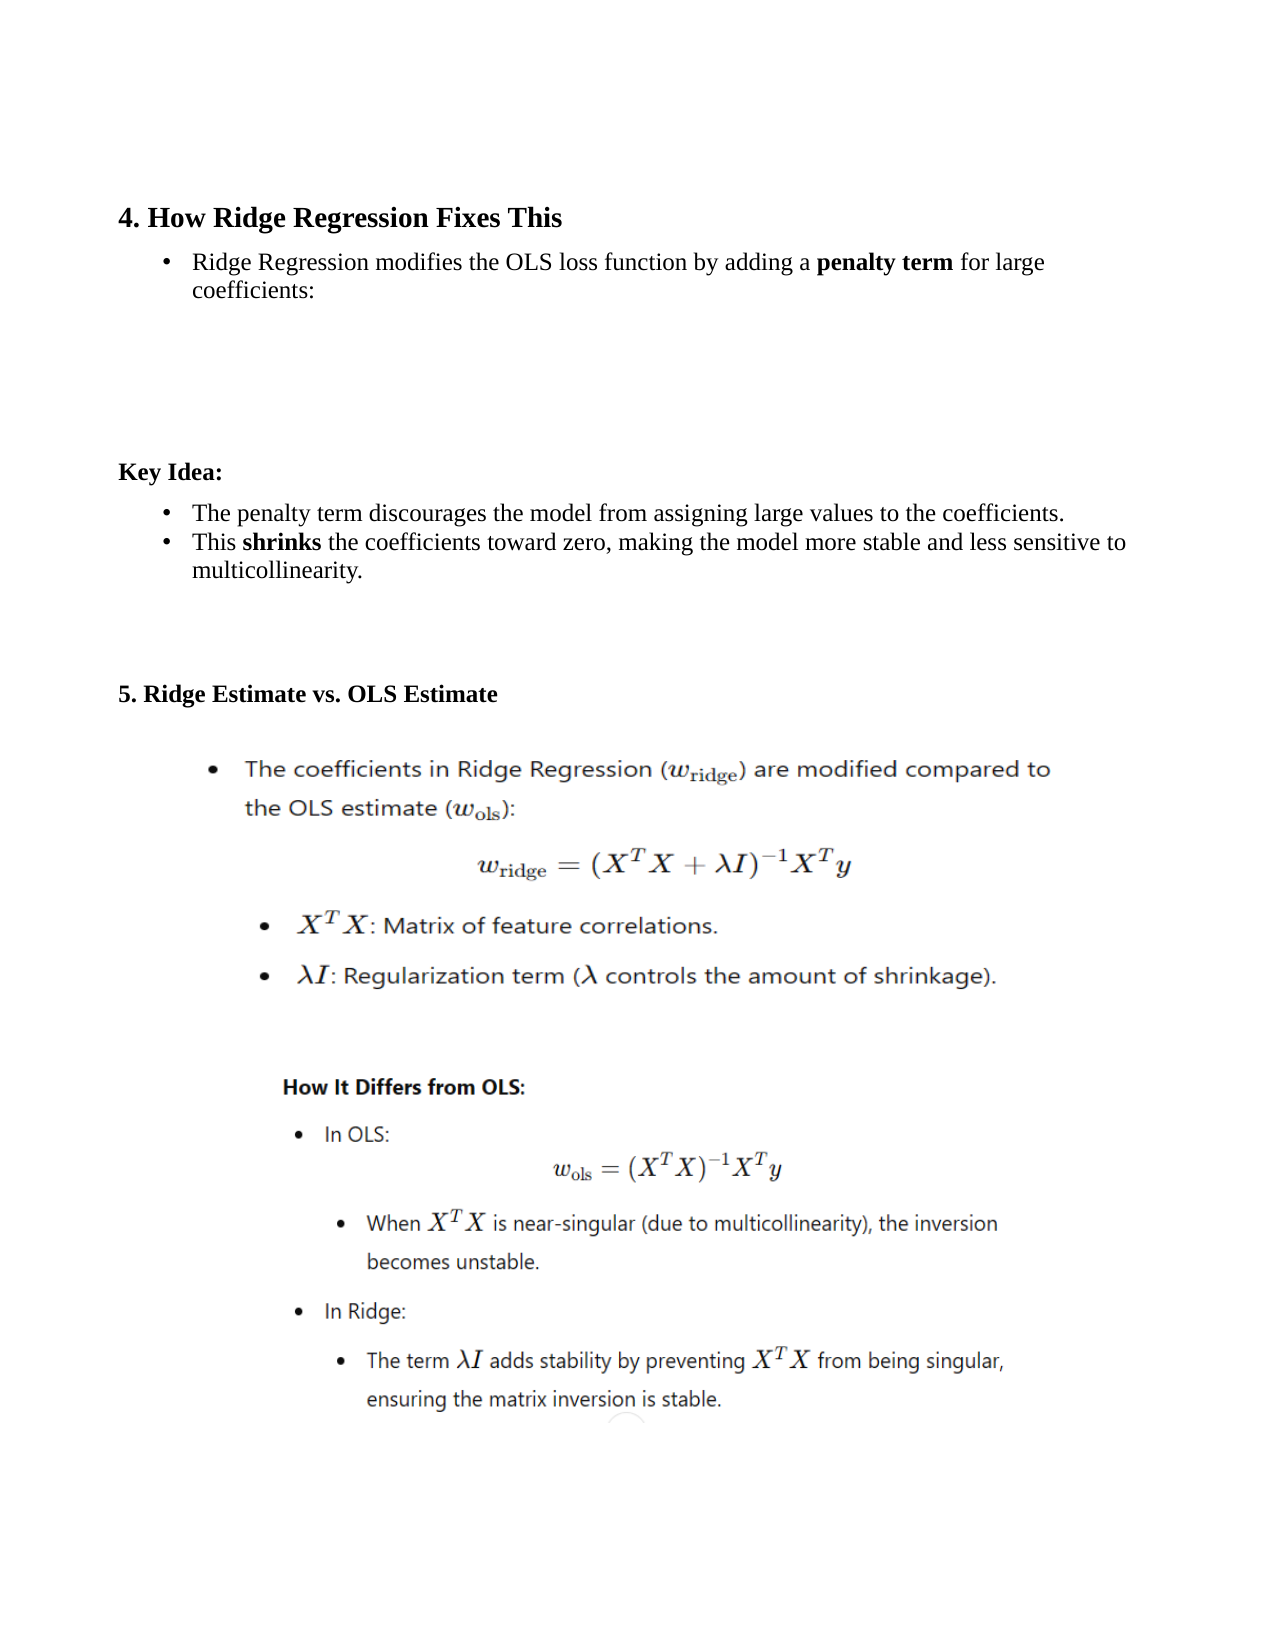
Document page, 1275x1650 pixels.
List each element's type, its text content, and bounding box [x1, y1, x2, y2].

subtitle 5. Ridge Estimate vs. OLS Estimate [118, 679, 1157, 708]
picture [255, 1065, 1020, 1423]
subtitle Key Idea: [118, 457, 1157, 485]
subtitle 4. How Ridge Regression Fixes This [118, 201, 1157, 234]
list Ridge Regression modifies the OLS loss function by adding a penalty term for large coefficients: [162, 247, 1157, 304]
picture [188, 749, 1087, 1008]
list The penalty term discourages the model from assigning large values to the coefficients. [162, 498, 1157, 527]
list This shrinks the coefficients toward zero, making the model more stable and less sensitive to multicollinearity. [162, 527, 1157, 584]
